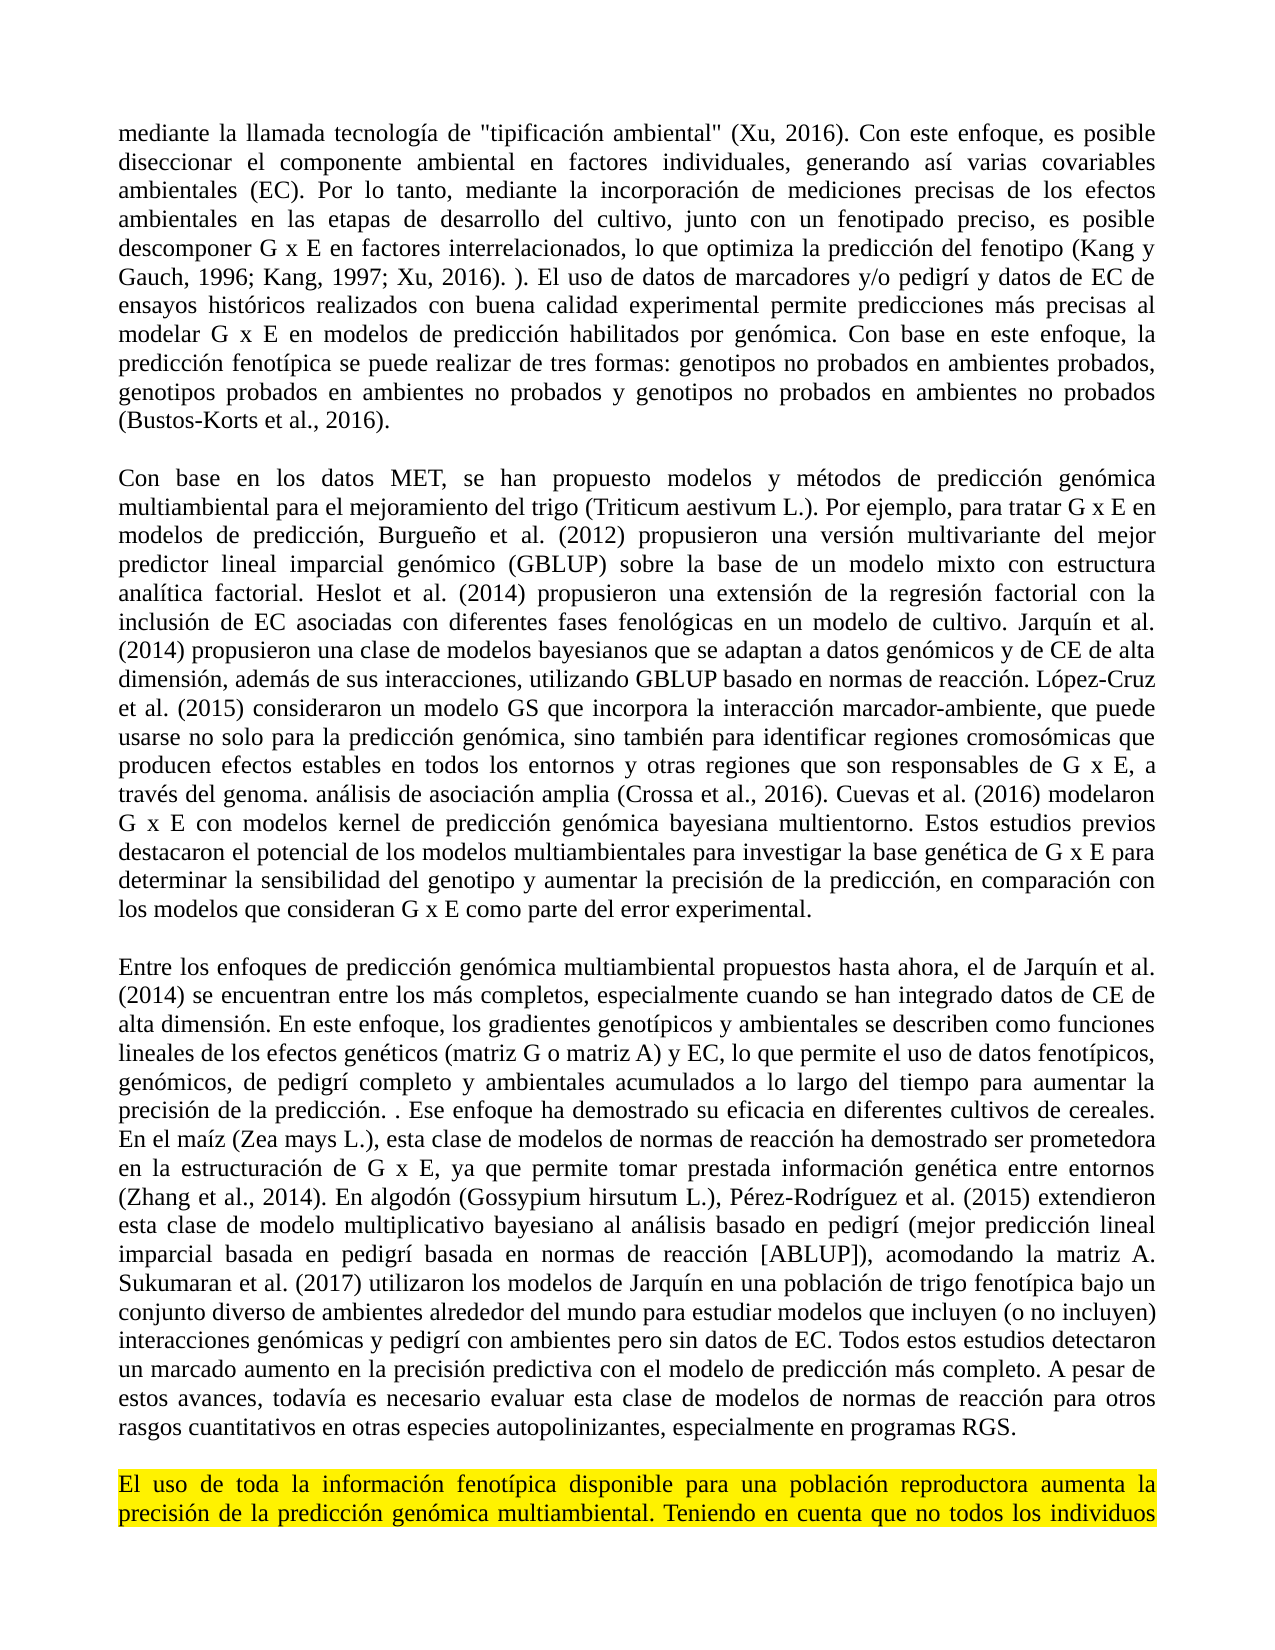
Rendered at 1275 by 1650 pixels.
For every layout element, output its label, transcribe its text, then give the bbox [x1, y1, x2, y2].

text Con base en los datos MET, se han propuesto modelos y métodos de predicción genómica multiambiental para el mejoramiento del trigo (Triticum aestivum L.). Por ejemplo, para tratar G x E en modelos de predicción, Burgueño et al. (2012) propusieron una versión multivariante del mejor predictor lineal imparcial genómico (GBLUP) sobre la base de un modelo mixto con estructura analítica factorial. Heslot et al. (2014) propusieron una extensión de la regresión factorial con la inclusión de EC asociadas con diferentes fases fenológicas en un modelo de cultivo. Jarquín et al. (2014) propusieron una clase de modelos bayesianos que se adaptan a datos genómicos y de CE de alta dimensión, además de sus interacciones, utilizando GBLUP basado en normas de reacción. López-Cruz et al. (2015) consideraron un modelo GS que incorpora la interacción marcador-ambiente, que puede usarse no solo para la predicción genómica, sino también para identificar regiones cromosómicas que producen efectos estables en todos los entornos y otras regiones que son responsables de G x E, a través del genoma. análisis de asociación amplia (Crossa et al., 2016). Cuevas et al. (2016) modelaron G x E con modelos kernel de predicción genómica bayesiana multientorno. Estos estudios previos destacaron el potencial de los modelos multiambientales para investigar la base genética de G x E para determinar la sensibilidad del genotipo y aumentar la precisión de la predicción, en comparación con los modelos que consideran G x E como parte del error experimental. [118, 463, 1157, 923]
text mediante la llamada tecnología de "tipificación ambiental" (Xu, 2016). Con este enfoque, es posible diseccionar el componente ambiental en factores individuales, generando así varias covariables ambientales (EC). Por lo tanto, mediante la incorporación de mediciones precisas de los efectos ambientales en las etapas de desarrollo del cultivo, junto con un fenotipado preciso, es posible descomponer G x E en factores interrelacionados, lo que optimiza la predicción del fenotipo (Kang y Gauch, 1996; Kang, 1997; Xu, 2016). ). El uso de datos de marcadores y/o pedigrí y datos de EC de ensayos históricos realizados con buena calidad experimental permite predicciones más precisas al modelar G x E en modelos de predicción habilitados por genómica. Con base en este enfoque, la predicción fenotípica se puede realizar de tres formas: genotipos no probados en ambientes probados, genotipos probados en ambientes no probados y genotipos no probados en ambientes no probados (Bustos-Korts et al., 2016). [118, 118, 1157, 434]
text Entre los enfoques de predicción genómica multiambiental propuestos hasta ahora, el de Jarquín et al. (2014) se encuentran entre los más completos, especialmente cuando se han integrado datos de CE de alta dimensión. En este enfoque, los gradientes genotípicos y ambientales se describen como funciones lineales de los efectos genéticos (matriz G o matriz A) y EC, lo que permite el uso de datos fenotípicos, genómicos, de pedigrí completo y ambientales acumulados a lo largo del tiempo para aumentar la precisión de la predicción. . Ese enfoque ha demostrado su eficacia en diferentes cultivos de cereales. En el maíz (Zea mays L.), esta clase de modelos de normas de reacción ha demostrado ser prometedora en la estructuración de G x E, ya que permite tomar prestada información genética entre entornos (Zhang et al., 2014). En algodón (Gossypium hirsutum L.), Pérez-Rodríguez et al. (2015) extendieron esta clase de modelo multiplicativo bayesiano al análisis basado en pedigrí (mejor predicción lineal imparcial basada en pedigrí basada en normas de reacción [ABLUP]), acomodando la matriz A. Sukumaran et al. (2017) utilizaron los modelos de Jarquín en una población de trigo fenotípica bajo un conjunto diverso de ambientes alrededor del mundo para estudiar modelos que incluyen (o no incluyen) interacciones genómicas y pedigrí con ambientes pero sin datos de EC. Todos estos estudios detectaron un marcado aumento en la precisión predictiva con el modelo de predicción más completo. A pesar de estos avances, todavía es necesario evaluar esta clase de modelos de normas de reacción para otros rasgos cuantitativos en otras especies autopolinizantes, especialmente en programas RGS. [118, 952, 1157, 1441]
text El uso de toda la información fenotípica disponible para una población reproductora aumenta la precisión de la predicción genómica multiambiental. Teniendo en cuenta que no todos los individuos [118, 1469, 1157, 1527]
